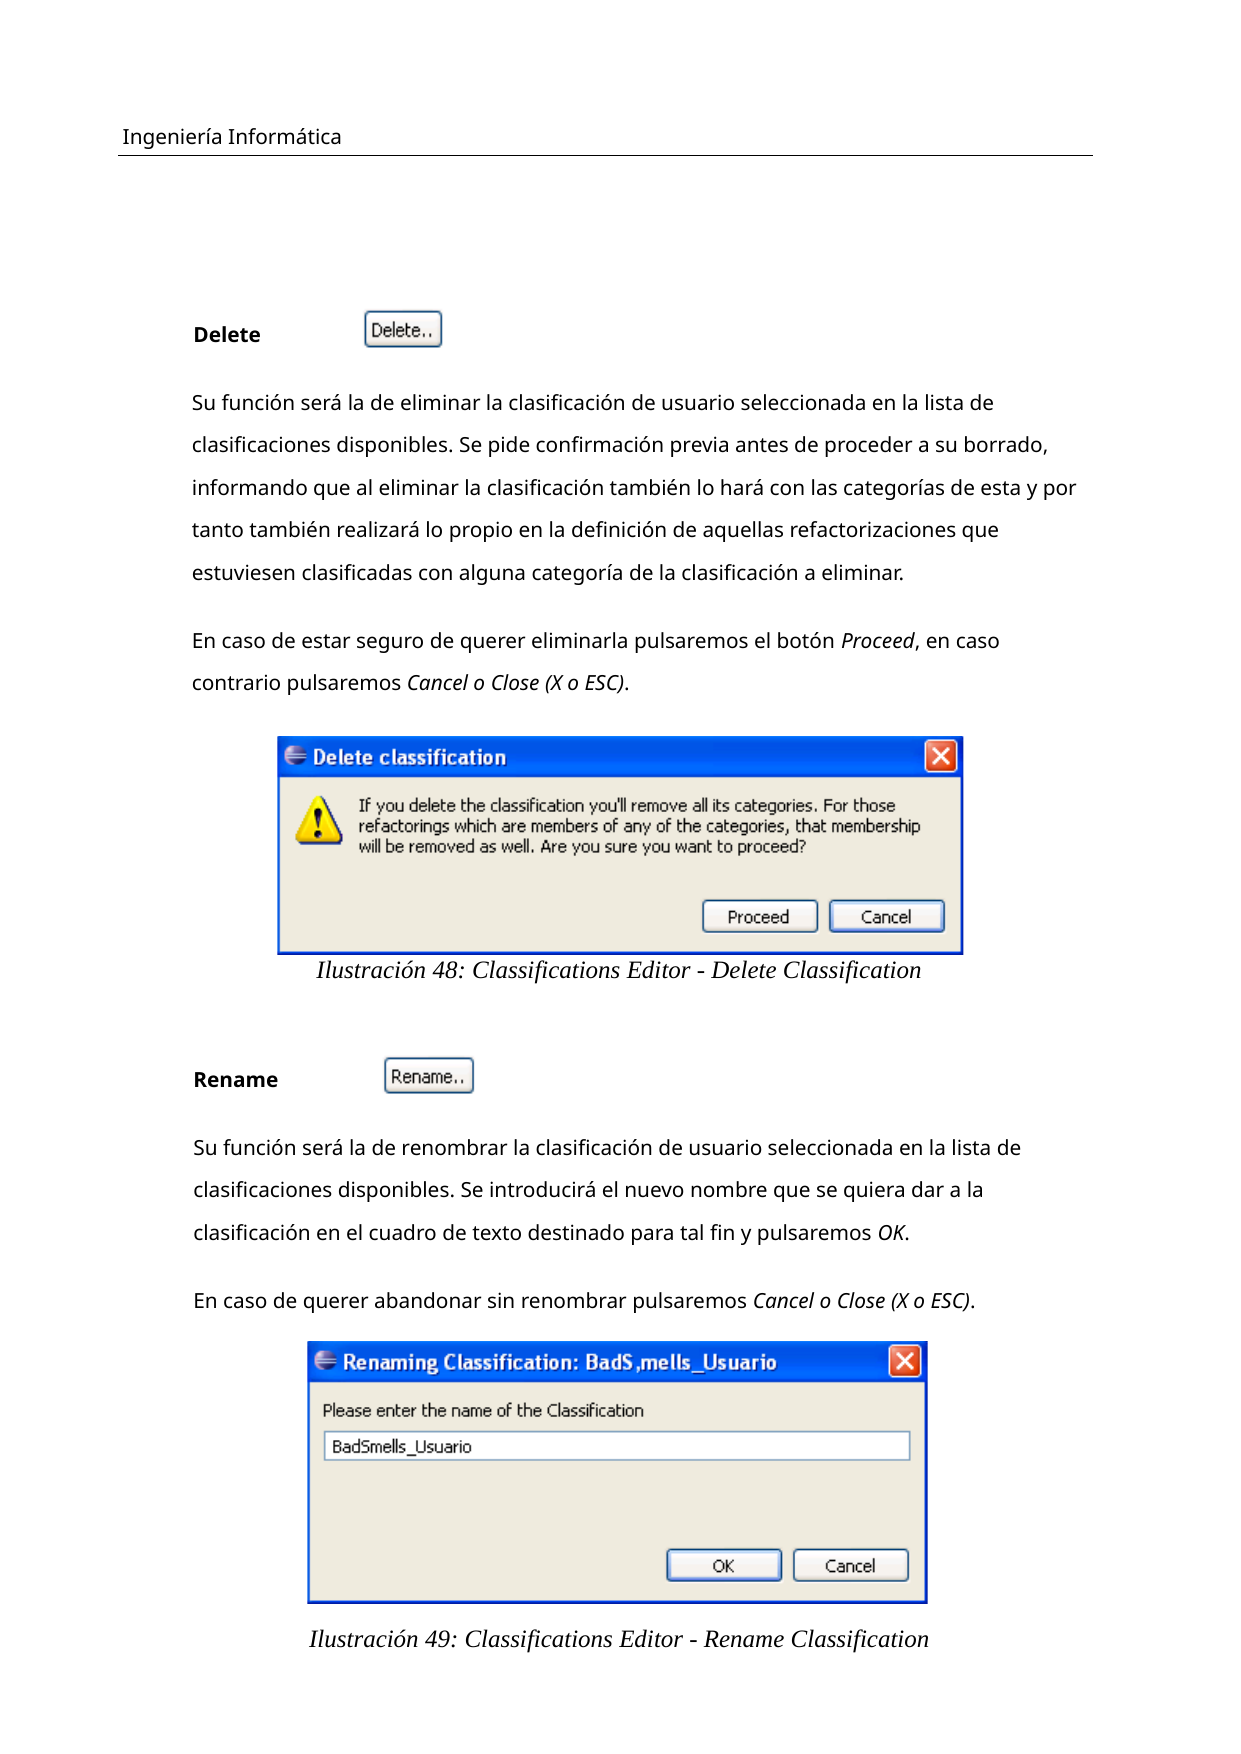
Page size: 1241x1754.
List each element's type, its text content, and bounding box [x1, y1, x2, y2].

text Su función será la de renombrar la clasificación de usuario seleccionada en la lista de clasificaciones disponibles. Se introducirá el nuevo nombre que se quiera dar a la clasificación en el cuadro de texto destinado para tal fin y pulsaremos OK. [193, 1133, 1093, 1247]
picture [277, 736, 964, 955]
text [482, 1065, 1093, 1094]
text En caso de estar seguro de querer eliminarla pulsaremos el botón Proceed, en caso contrario pulsaremos Cancel o Close (X o ESC). [192, 626, 1093, 697]
text [307, 1322, 933, 1335]
text Ilustración 48: Classifications Editor - Delete Classification [277, 955, 963, 983]
picture [307, 1341, 928, 1604]
text Delete [193, 320, 357, 348]
text Ilustración 49: Classifications Editor - Rename Classification [307, 1335, 933, 1653]
text Su función será la de eliminar la clasificación de usuario seleccionada en la lista de clasificaciones disponibles. Se pide confirmación previa antes de proceder a su borrado, informando que al eliminar la clasificación también lo hará con las categorías de esta y por tanto también realizará lo propio en la definición de aquellas refactorizaciones que estuviesen clasificadas con alguna categoría de la clasificación a eliminar. [192, 388, 1093, 587]
text En caso de querer abandonar sin renombrar pulsaremos Cancel o Close (X o ESC). [193, 1286, 1093, 1314]
text [455, 320, 1093, 348]
text Rename [193, 1065, 380, 1094]
